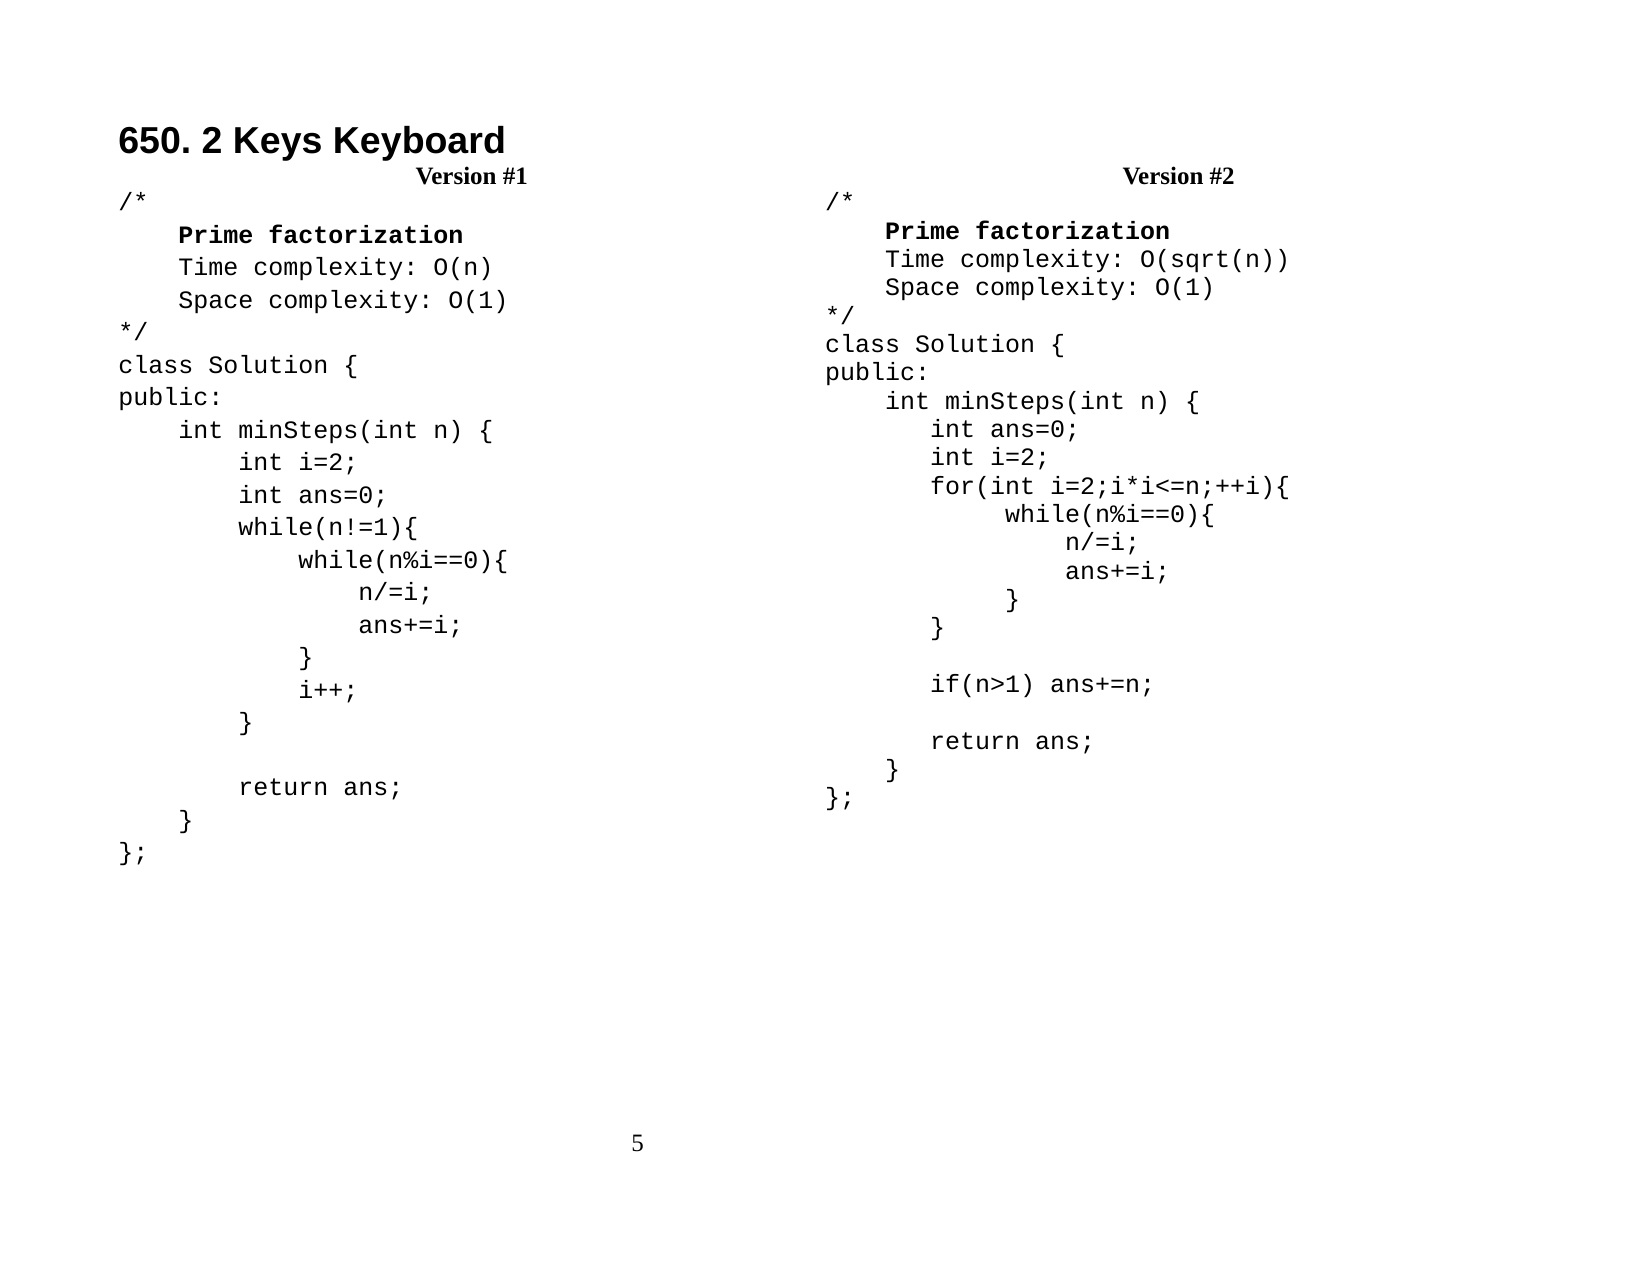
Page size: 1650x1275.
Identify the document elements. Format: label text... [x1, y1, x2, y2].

table_header Version #2 [825, 161, 1532, 190]
subtitle 650. 2 Keys Keyboard [118, 118, 1532, 161]
table_cell /* Prime factorization Time complexity: O(sqrt(n)) Space complexity: O(1) */ class Solution { public: int minSteps(int n) { int ans=0; int i=2; for(int i=2;i*i<=n;++i){ while(n%i==0){ n/=i; ans+=i; } } if(n>1) ans+=n; return ans; } }; [825, 190, 1532, 873]
table_cell /* Prime factorization Time complexity: O(n) Space complexity: O(1) */ class Solution { public: int minSteps(int n) { int i=2; int ans=0; while(n!=1){ while(n%i==0){ n/=i; ans+=i; } i++; } return ans; } }; [118, 190, 825, 873]
table_header Version #1 [118, 161, 825, 190]
